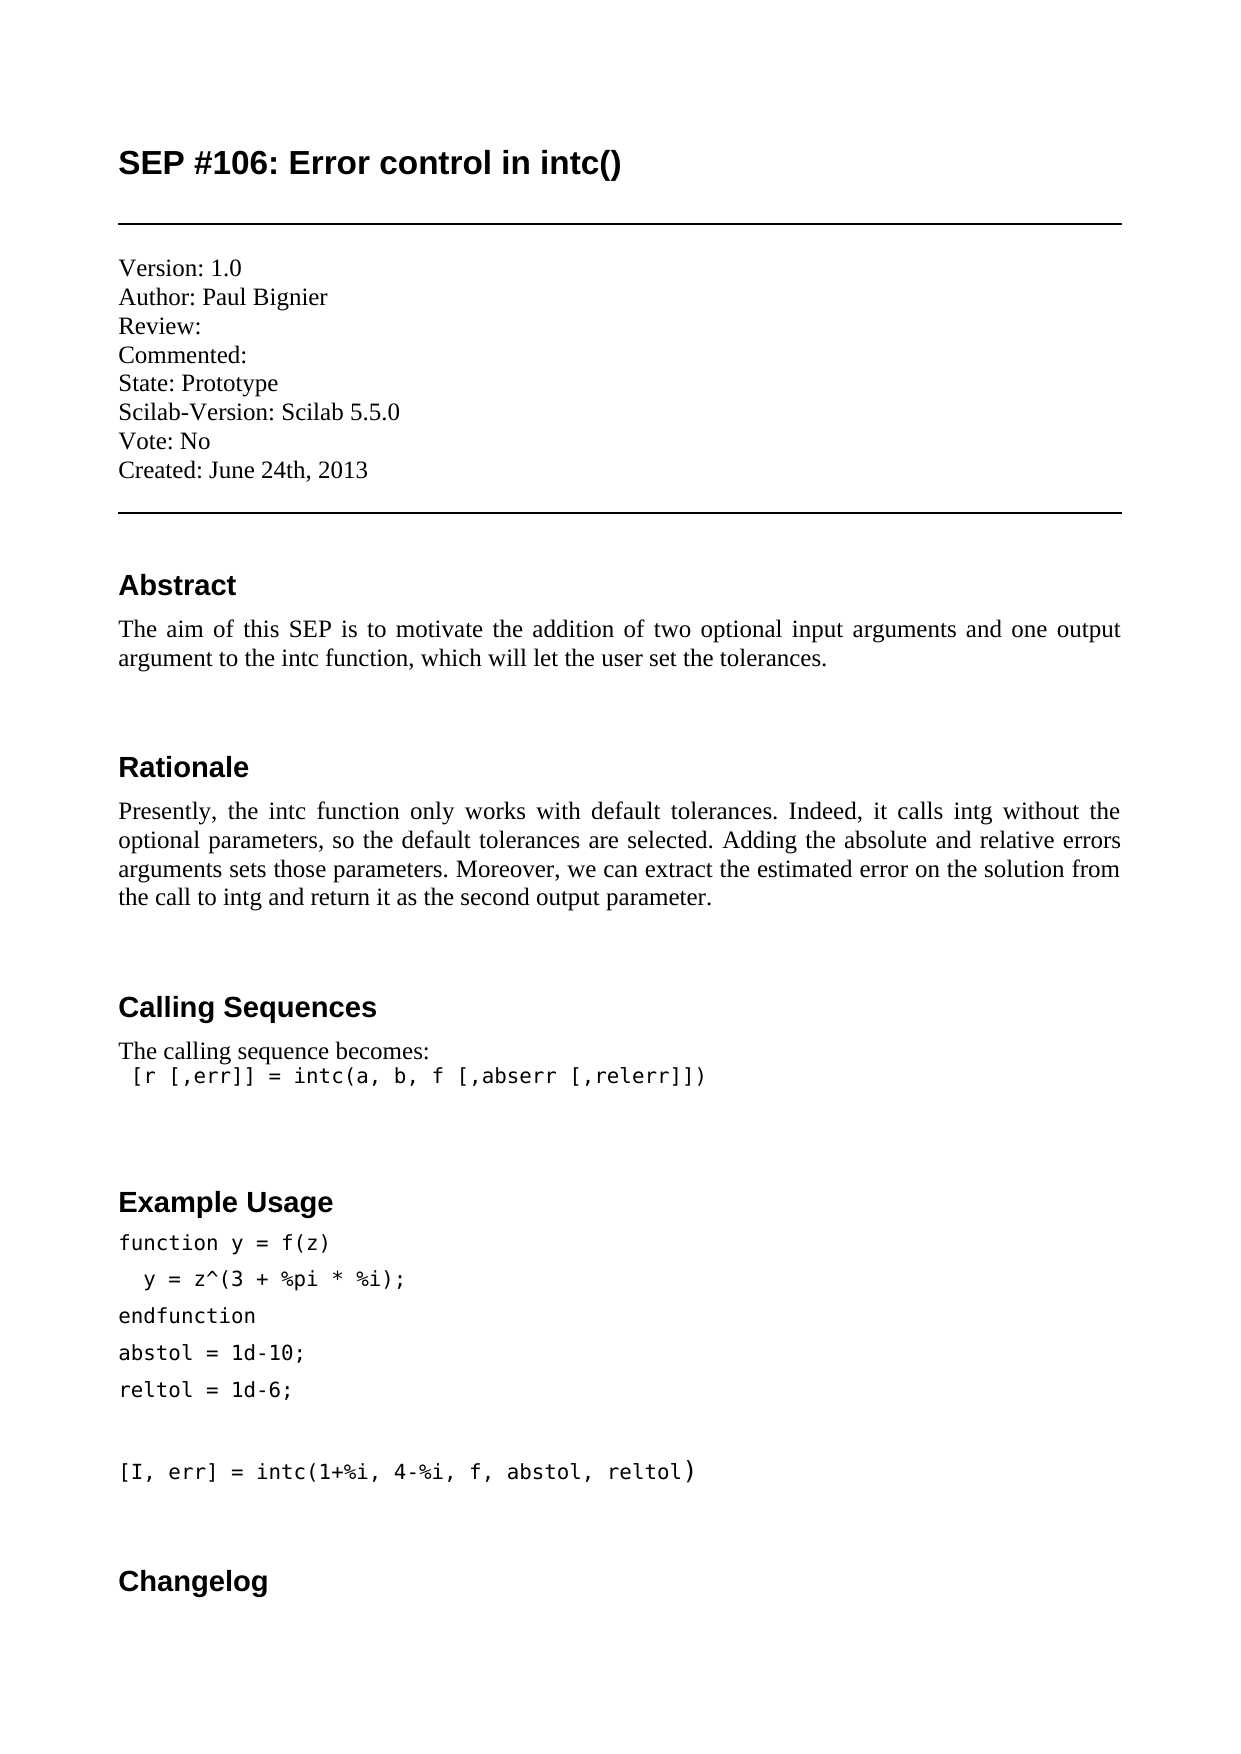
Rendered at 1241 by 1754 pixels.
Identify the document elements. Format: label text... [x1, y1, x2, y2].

text abstol = 1d-10; [118, 1341, 1122, 1365]
text [r [,err]] = intc(a, b, f [,abserr [,relerr]]) [118, 1064, 1122, 1089]
text State: Prototype [118, 368, 1122, 397]
subtitle Changelog [118, 1564, 1122, 1597]
text Created: June 24th, 2013 [118, 455, 1122, 483]
text y = z^(3 + %pi * %i); [118, 1267, 1122, 1292]
subtitle Abstract [118, 568, 1122, 601]
text Author: Paul Bignier [118, 282, 1122, 311]
subtitle Calling Sequences [118, 990, 1122, 1023]
text Presently, the intc function only works with default tolerances. Indeed, it calls intg without the optional parameters, so the default tolerances are selected. Adding the absolute and relative errors arguments sets those parameters. Moreover, we can extract the estimated error on the solution from the call to intg and return it as the second output parameter. [118, 796, 1122, 911]
text Scilab-Version: Scilab 5.5.0 [118, 397, 1122, 426]
text Commented: [118, 340, 1122, 368]
subtitle Rationale [118, 750, 1122, 784]
text [I, err] = intc(1+%i, 4-%i, f, abstol, reltol) [118, 1456, 1122, 1485]
text Vote: No [118, 426, 1122, 455]
text The aim of this SEP is to motivate the addition of two optional input arguments and one output argument to the intc function, which will let the user set the tolerances. [118, 614, 1122, 671]
text endfunction [118, 1304, 1122, 1328]
text reltol = 1d-6; [118, 1378, 1122, 1402]
text Review: [118, 311, 1122, 340]
text Version: 1.0 [118, 253, 1122, 282]
text function y = f(z) [118, 1231, 1122, 1255]
text The calling sequence becomes: [118, 1036, 1122, 1064]
subtitle SEP #106: Error control in intc() [118, 143, 1122, 182]
subtitle Example Usage [118, 1185, 1122, 1218]
